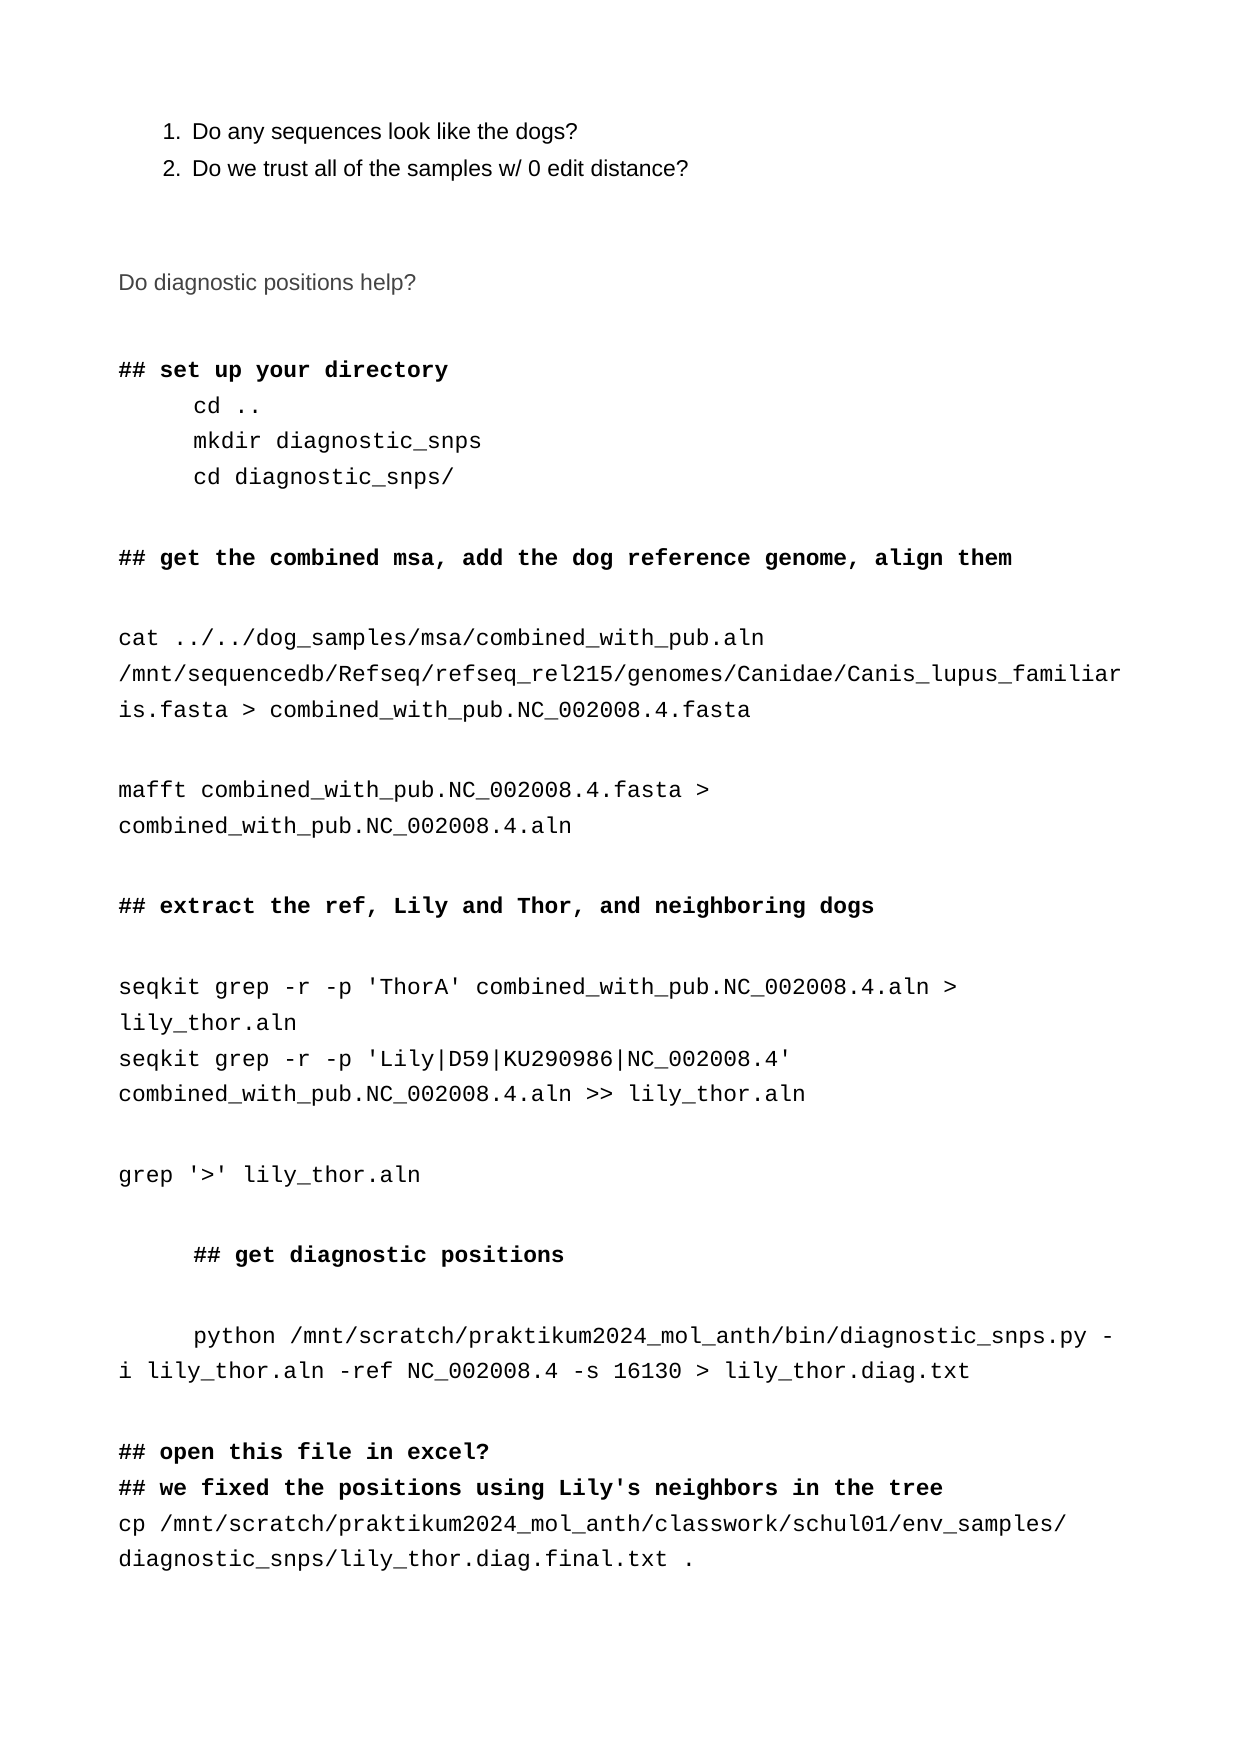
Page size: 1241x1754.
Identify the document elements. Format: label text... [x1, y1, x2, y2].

list Do we trust all of the samples w/ 0 edit distance? [162, 154, 1122, 181]
list Do any sequences look like the dogs? [162, 118, 1122, 144]
text python /mnt/scratch/praktikum2024_mol_anth/bin/diagnostic_snps.py -i lily_thor.aln -ref NC_002008.4 -s 16130 > lily_thor.diag.txt [118, 1324, 1122, 1386]
text mkdir diagnostic_snps [193, 430, 1122, 456]
text ## extract the ref, Lily and Thor, and neighboring dogs [118, 895, 1122, 921]
text cd diagnostic_snps/ [193, 466, 1122, 492]
text cp /mnt/scratch/praktikum2024_mol_anth/classwork/schul01/env_samples/diagnostic_snps/lily_thor.diag.final.txt . [118, 1512, 1122, 1573]
text ## we fixed the positions using Lily's neighbors in the tree [118, 1476, 1122, 1502]
text mafft combined_with_pub.NC_002008.4.fasta > combined_with_pub.NC_002008.4.aln [118, 779, 1122, 840]
text seqkit grep -r -p 'Lily|D59|KU290986|NC_002008.4' combined_with_pub.NC_002008.4.aln >> lily_thor.aln [118, 1047, 1122, 1108]
text ## get the combined msa, add the dog reference genome, align them [118, 546, 1122, 572]
text cat ../../dog_samples/msa/combined_with_pub.aln /mnt/sequencedb/Refseq/refseq_rel215/genomes/Canidae/Canis_lupus_familiaris.fasta > combined_with_pub.NC_002008.4.fasta [118, 627, 1122, 724]
text ## get diagnostic positions [118, 1244, 1122, 1269]
text cd .. [193, 394, 1122, 420]
text ## set up your directory [118, 358, 1122, 384]
text ## open this file in excel? [118, 1440, 1122, 1466]
subtitle Do diagnostic positions help? [118, 269, 1122, 295]
text seqkit grep -r -p 'ThorA' combined_with_pub.NC_002008.4.aln > lily_thor.aln [118, 975, 1122, 1037]
text grep '>' lily_thor.aln [118, 1163, 1122, 1189]
